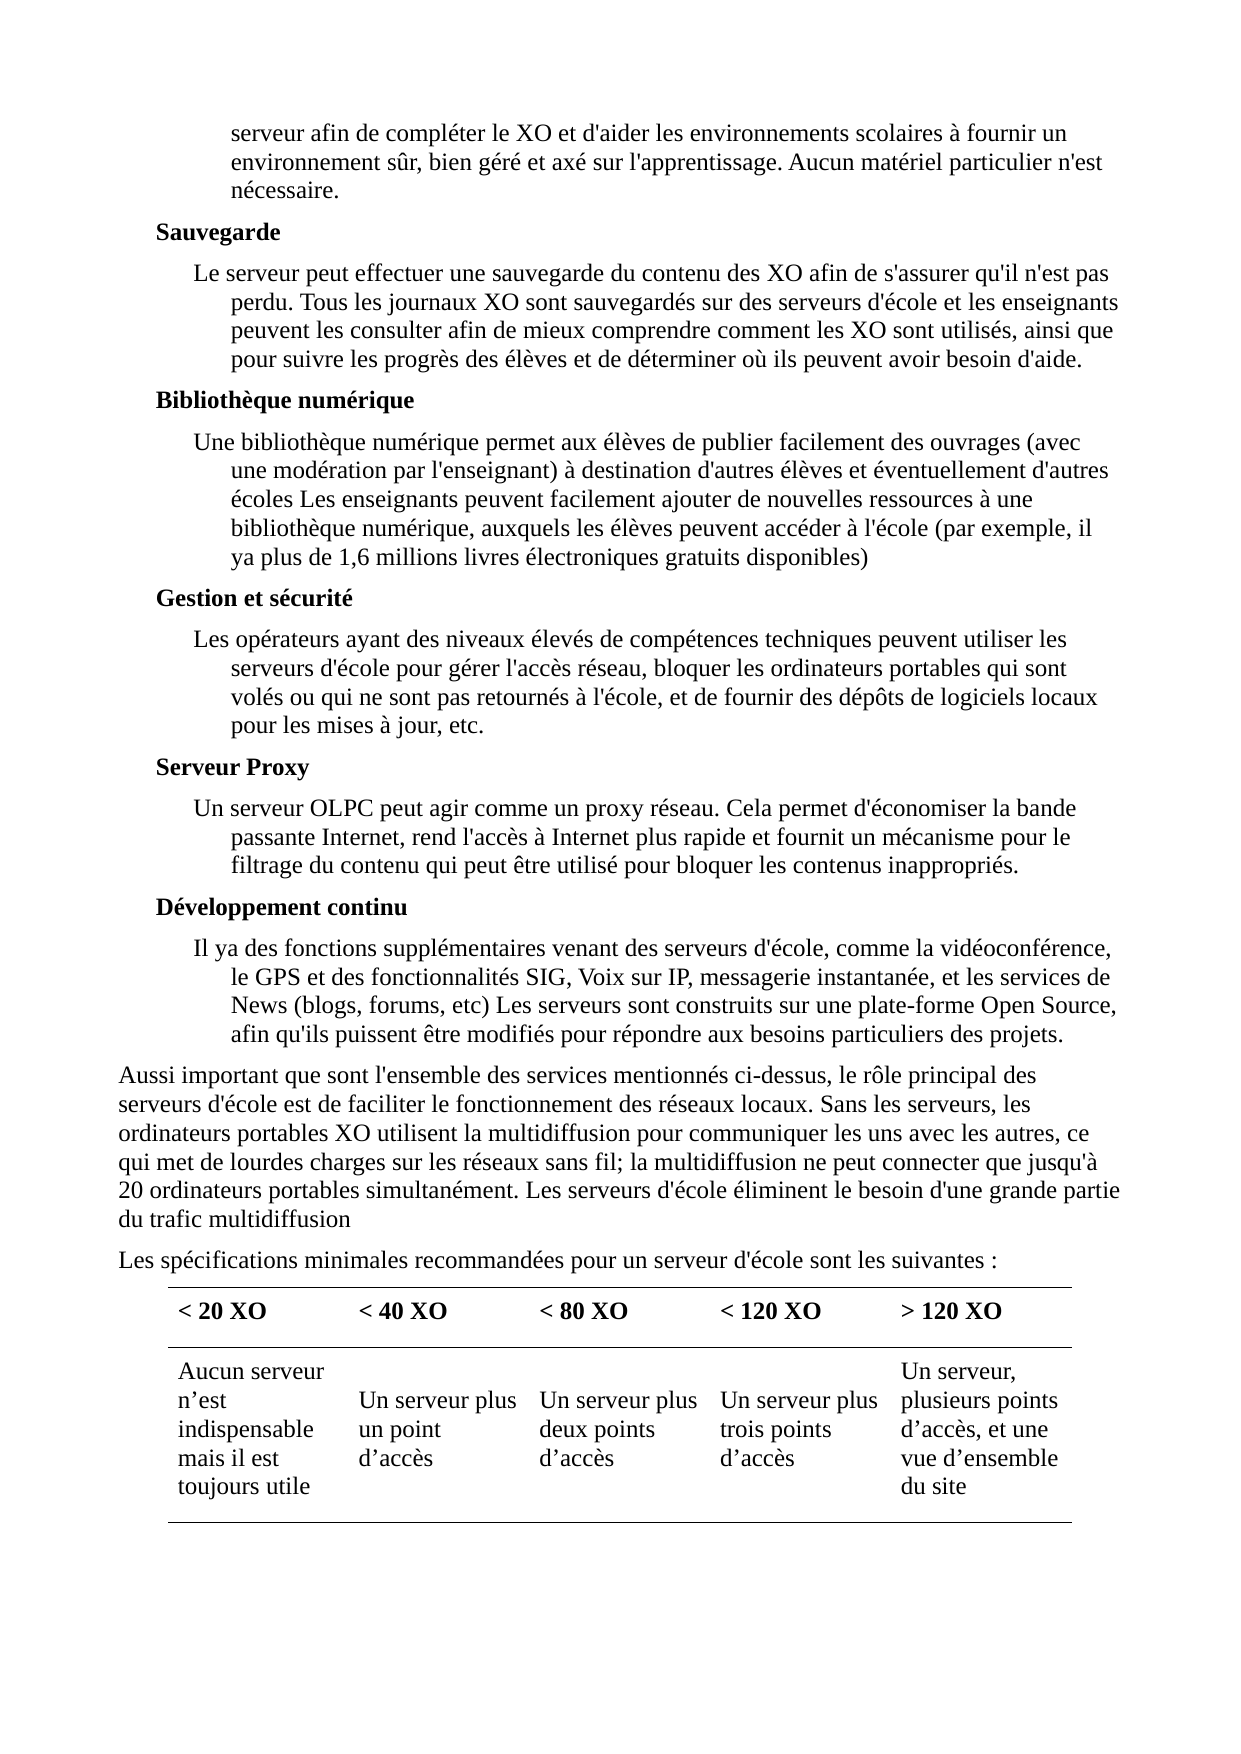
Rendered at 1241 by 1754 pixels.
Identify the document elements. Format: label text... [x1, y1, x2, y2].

list Un serveur OLPC peut agir comme un proxy réseau. Cela permet d'économiser la bande passante Internet, rend l'accès à Internet plus rapide et fournit un mécanisme pour le filtrage du contenu qui peut être utilisé pour bloquer les contenus inappropriés. [193, 793, 1122, 879]
table_header < 120 XO [710, 1288, 891, 1347]
list Bibliothèque numérique [156, 386, 1122, 414]
list Gestion et sécurité [156, 583, 1122, 612]
text Aussi important que sont l'ensemble des services mentionnés ci-dessus, le rôle principal des serveurs d'école est de faciliter le fonctionnement des réseaux locaux. Sans les serveurs, les ordinateurs portables XO utilisent la multidiffusion pour communiquer les uns avec les autres, ce qui met de lourdes charges sur les réseaux sans fil; la multidiffusion ne peut connecter que jusqu'à 20 ordinateurs portables simultanément. Les serveurs d'école éliminent le besoin d'une grande partie du trafic multidiffusion [118, 1061, 1122, 1233]
list Il ya des fonctions supplémentaires venant des serveurs d'école, comme la vidéoconférence, le GPS et des fonctionnalités SIG, Voix sur IP, messagerie instantanée, et les services de News (blogs, forums, etc) Les serveurs sont construits sur une plate-forme Open Source, afin qu'ils puissent être modifiés pour répondre aux besoins particuliers des projets. [193, 933, 1122, 1048]
list Développement continu [156, 892, 1122, 921]
table_cell Aucun serveur n’est indispensable mais il est toujours utile [168, 1348, 349, 1522]
table_cell Un serveur plus trois points d’accès [710, 1348, 891, 1522]
table_cell Un serveur plus un point d’accès [349, 1348, 530, 1522]
table_header < 40 XO [349, 1288, 530, 1347]
list Une bibliothèque numérique permet aux élèves de publier facilement des ouvrages (avec une modération par l'enseignant) à destination d'autres élèves et éventuellement d'autres écoles Les enseignants peuvent facilement ajouter de nouvelles ressources à une bibliothèque numérique, auxquels les élèves peuvent accéder à l'école (par exemple, il ya plus de 1,6 millions livres électroniques gratuits disponibles) [193, 427, 1122, 571]
list Sauvegarde [156, 217, 1122, 246]
table_header > 120 XO [891, 1288, 1072, 1347]
table_header < 80 XO [530, 1288, 710, 1347]
text Les spécifications minimales recommandées pour un serveur d'école sont les suivantes : [118, 1246, 1122, 1274]
table_cell Un serveur plus deux points d’accès [530, 1348, 710, 1522]
table_cell Un serveur, plusieurs points d’accès, et une vue d’ensemble du site [891, 1348, 1072, 1522]
list Les opérateurs ayant des niveaux élevés de compétences techniques peuvent utiliser les serveurs d'école pour gérer l'accès réseau, bloquer les ordinateurs portables qui sont volés ou qui ne sont pas retournés à l'école, et de fournir des dépôts de logiciels locaux pour les mises à jour, etc. [193, 624, 1122, 739]
table_header < 20 XO [168, 1288, 349, 1347]
list Le serveur peut effectuer une sauvegarde du contenu des XO afin de s'assurer qu'il n'est pas perdu. Tous les journaux XO sont sauvegardés sur des serveurs d'école et les enseignants peuvent les consulter afin de mieux comprendre comment les XO sont utilisés, ainsi que pour suivre les progrès des élèves et de déterminer où ils peuvent avoir besoin d'aide. [193, 258, 1122, 373]
list Serveur Proxy [156, 752, 1122, 781]
list serveur afin de compléter le XO et d'aider les environnements scolaires à fournir un environnement sûr, bien géré et axé sur l'apprentissage. Aucun matériel particulier n'est nécessaire. [193, 118, 1122, 204]
